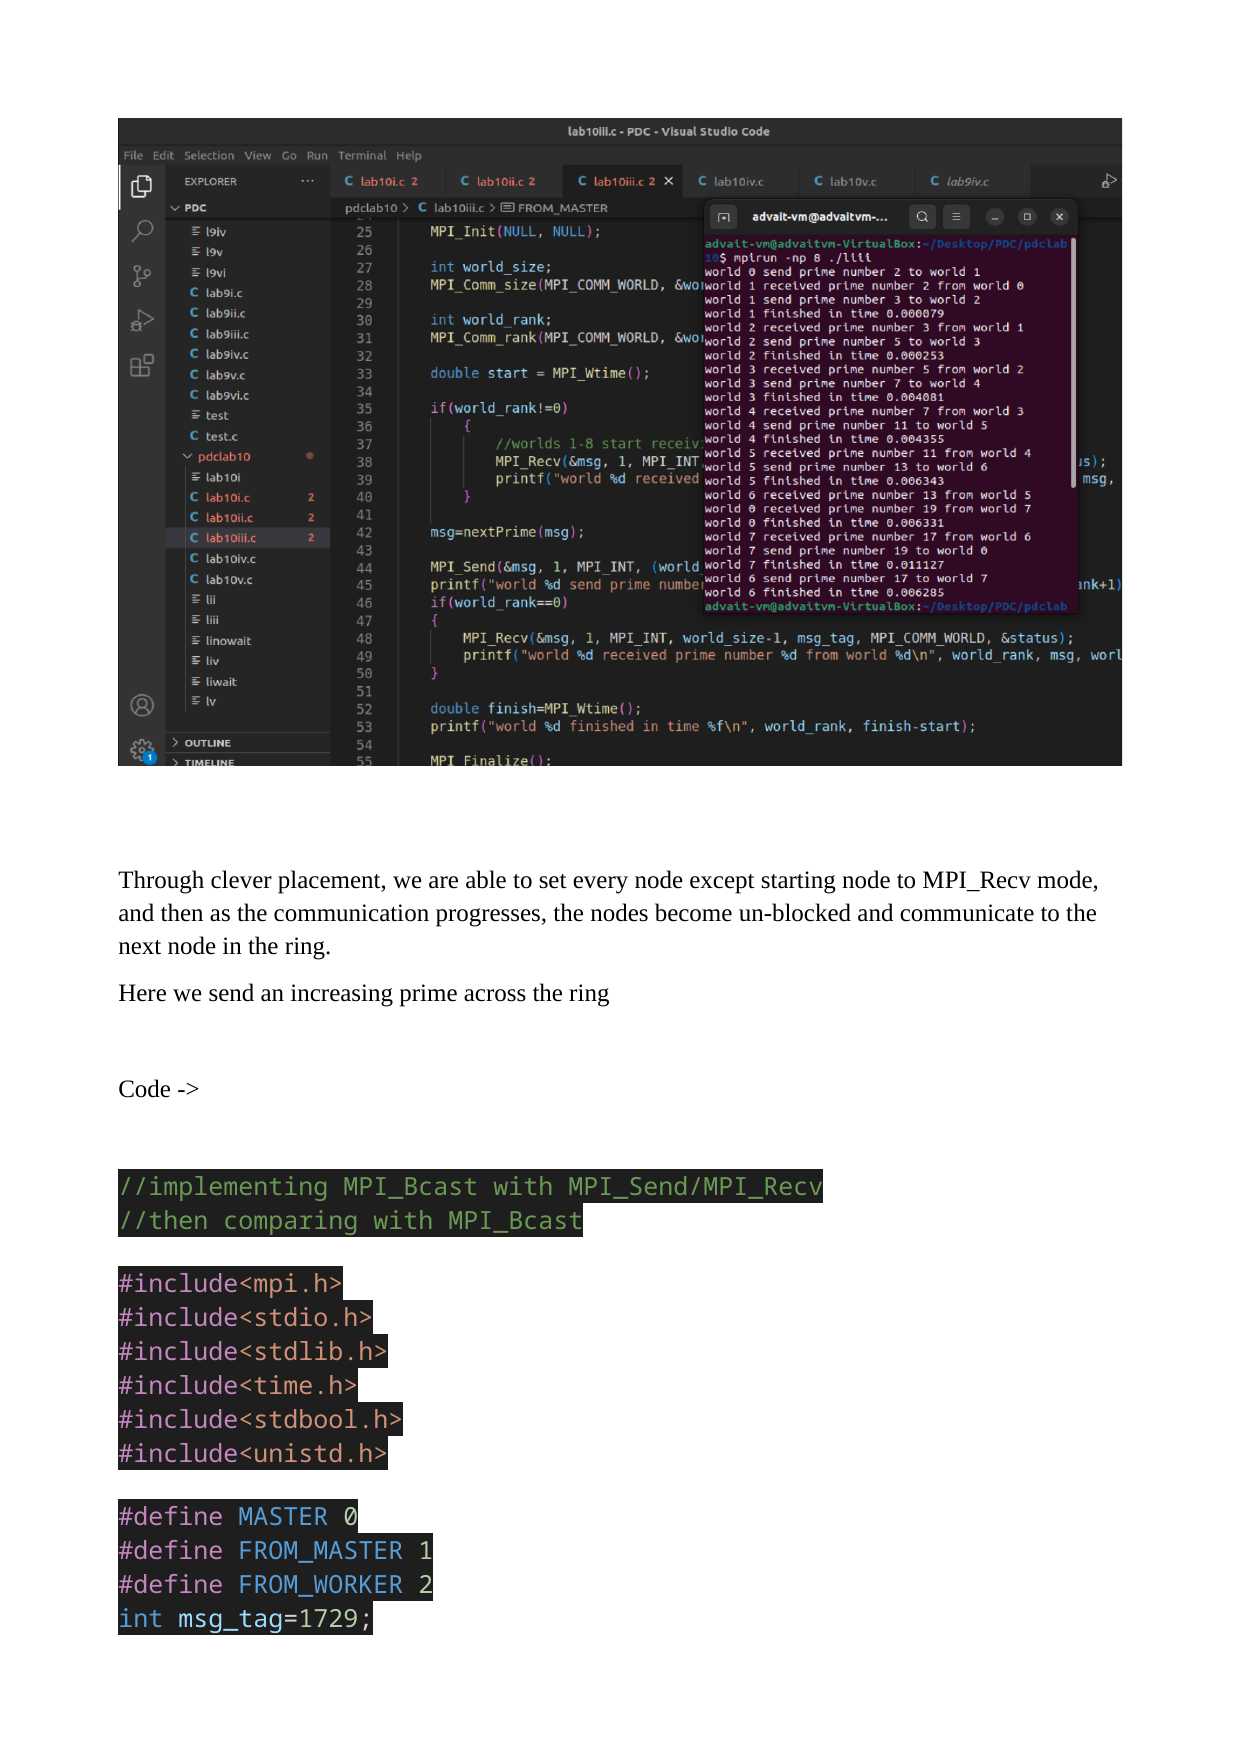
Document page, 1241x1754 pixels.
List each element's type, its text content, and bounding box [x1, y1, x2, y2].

text #define FROM_MASTER 1 [118, 1533, 1122, 1567]
text #include<stdlib.h> [118, 1334, 1122, 1368]
text #include<stdbool.h> [118, 1402, 1122, 1436]
text //implementing MPI_Bcast with MPI_Send/MPI_Recv [118, 1169, 1122, 1203]
text #define MASTER 0 [118, 1499, 1122, 1533]
text int msg_tag=1729; [118, 1601, 1122, 1635]
text Here we send an increasing prime across the ring [118, 978, 1122, 1007]
text #define FROM_WORKER 2 [118, 1567, 1122, 1601]
text Code -> [118, 1074, 1122, 1102]
picture [118, 118, 1123, 766]
text #include<unistd.h> [118, 1436, 1122, 1470]
text #include<stdio.h> [118, 1300, 1122, 1334]
text #include<time.h> [118, 1368, 1122, 1402]
text //then comparing with MPI_Bcast [118, 1203, 1122, 1237]
text #include<mpi.h> [118, 1266, 1122, 1300]
text Through clever placement, we are able to set every node except starting node to MPI_Recv mode, and then as the communication progresses, the nodes become un-blocked and communicate to the next node in the ring. [118, 865, 1122, 959]
